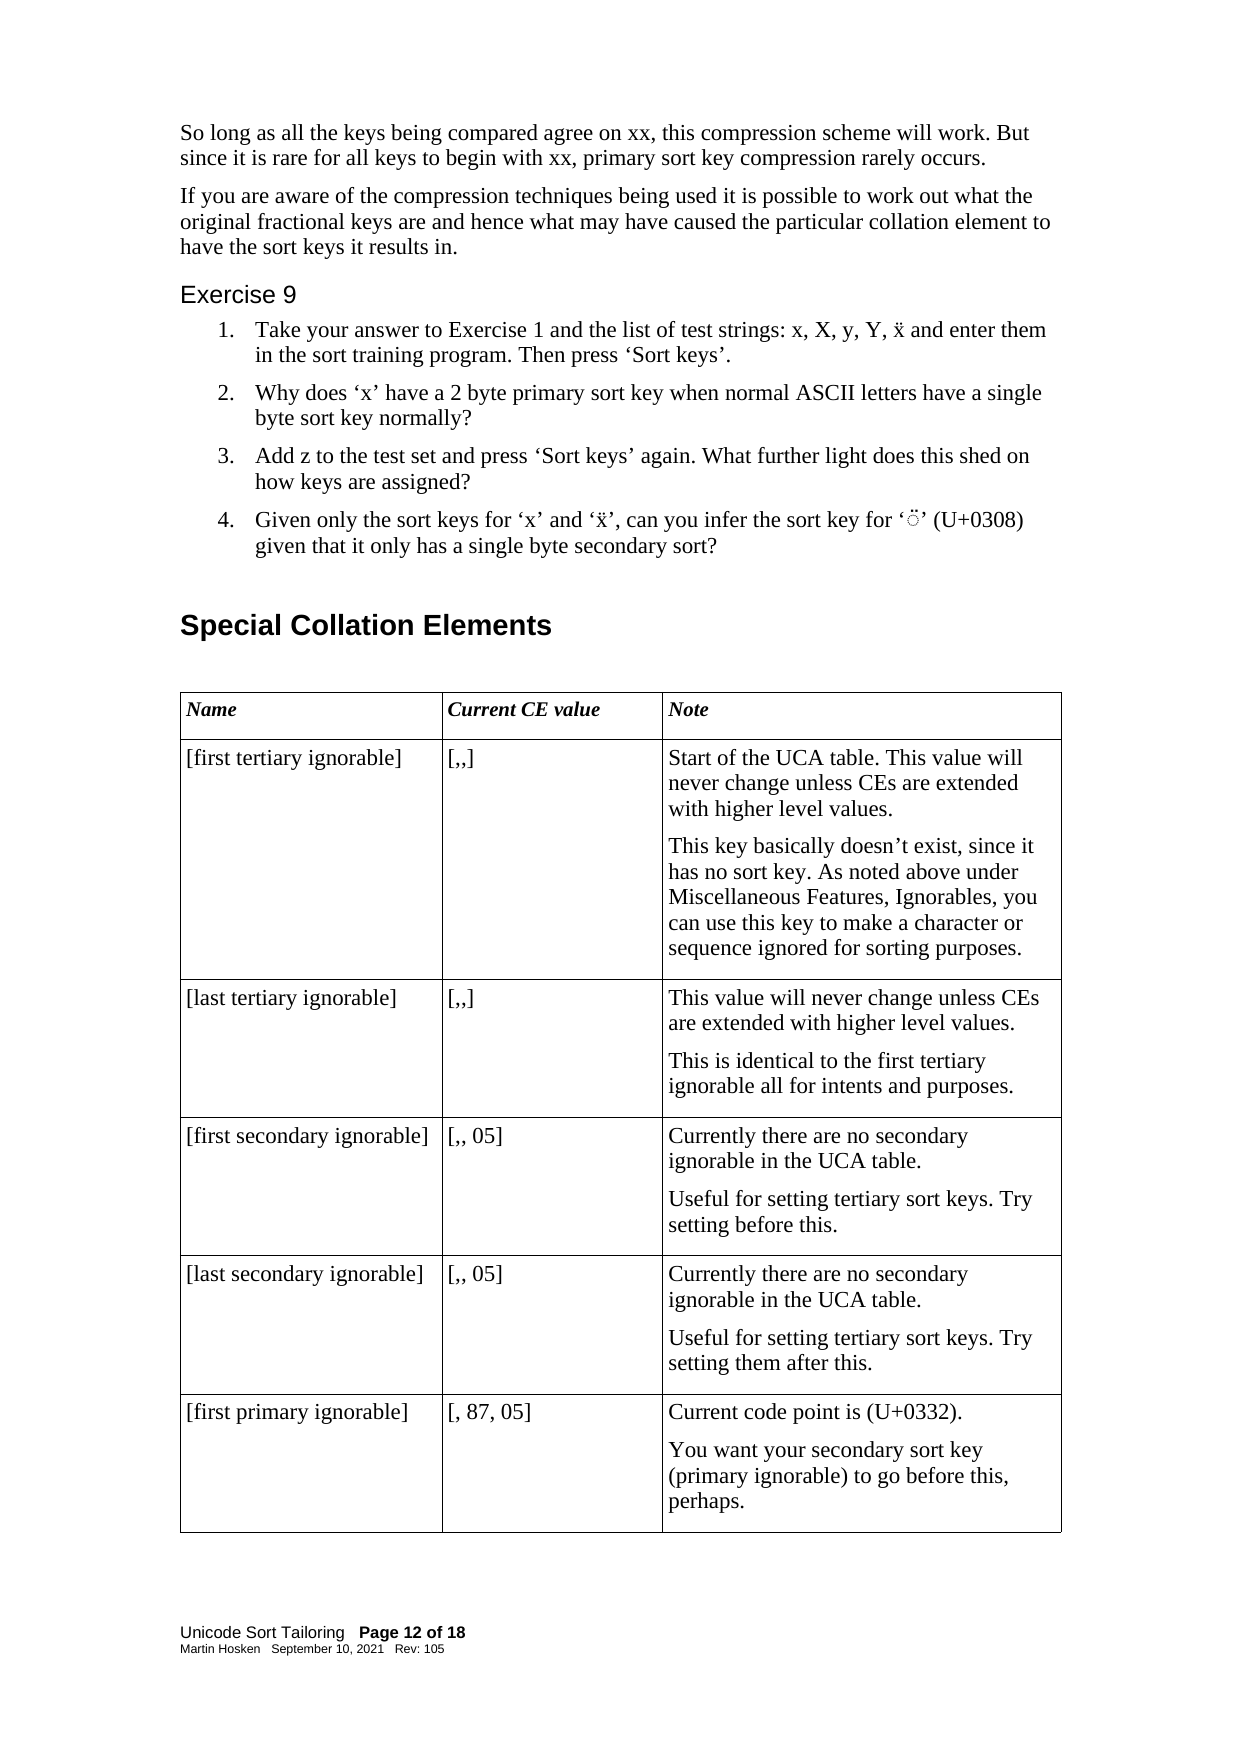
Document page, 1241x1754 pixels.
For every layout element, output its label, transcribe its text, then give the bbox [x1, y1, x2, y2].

subtitle Special Collation Elements [180, 609, 1061, 641]
table_cell Currently there are no secondary ignorable in the UCA table. Useful for setting tertiary sort keys. Try setting before this. [663, 1118, 1061, 1255]
text So long as all the keys being compared agree on xx, this compression scheme will work. But since it is rare for all keys to begin with xx, primary sort key compression rarely occurs. [180, 120, 1061, 171]
list Given only the sort keys for ‘x’ and ‘ẍ’, can you infer the sort key for ‘◌̈’ (U+0308) given that it only has a single byte secondary sort? [217, 507, 1061, 559]
table_cell [,, 05] [443, 1256, 662, 1393]
table_cell [last tertiary ignorable] [181, 980, 442, 1117]
table_cell [, 87, 05] [443, 1395, 662, 1532]
list Add z to the test set and press ‘Sort keys’ again. What further light does this shed on how keys are assigned? [217, 443, 1061, 494]
table_header Current CE value [443, 693, 662, 739]
table_cell [first secondary ignorable] [181, 1118, 442, 1255]
table_cell Current code point is (U+0332). You want your secondary sort key (primary ignorable) to go before this, perhaps. [663, 1395, 1061, 1532]
table_cell [,,] [443, 740, 662, 979]
table_header Name [181, 693, 442, 739]
table_cell [,, 05] [443, 1118, 662, 1255]
list Take your answer to Exercise 1 and the list of test strings: x, X, y, Y, ẍ and enter them in the sort training program. Then press ‘Sort keys’. [217, 317, 1061, 367]
text If you are aware of the compression techniques being used it is possible to work out what the original fractional keys are and hence what may have caused the particular collation element to have the sort keys it results in. [180, 183, 1061, 259]
table_header Note [663, 693, 1061, 739]
subtitle Exercise 9 [180, 280, 1061, 308]
list Why does ‘x’ have a 2 byte primary sort key when normal ASCII letters have a single byte sort key normally? [217, 380, 1061, 431]
table_cell [first tertiary ignorable] [181, 740, 442, 979]
table_cell Start of the UCA table. This value will never change unless CEs are extended with higher level values. This key basically doesn’t exist, since it has no sort key. As noted above under Miscellaneous Features, Ignorables, you can use this key to make a character or sequence ignored for sorting purposes. [663, 740, 1061, 979]
table_cell [last secondary ignorable] [181, 1256, 442, 1393]
table_cell This value will never change unless CEs are extended with higher level values. This is identical to the first tertiary ignorable all for intents and purposes. [663, 980, 1061, 1117]
table_cell [,,] [443, 980, 662, 1117]
table_cell [first primary ignorable] [181, 1395, 442, 1532]
table_cell Currently there are no secondary ignorable in the UCA table. Useful for setting tertiary sort keys. Try setting them after this. [663, 1256, 1061, 1393]
